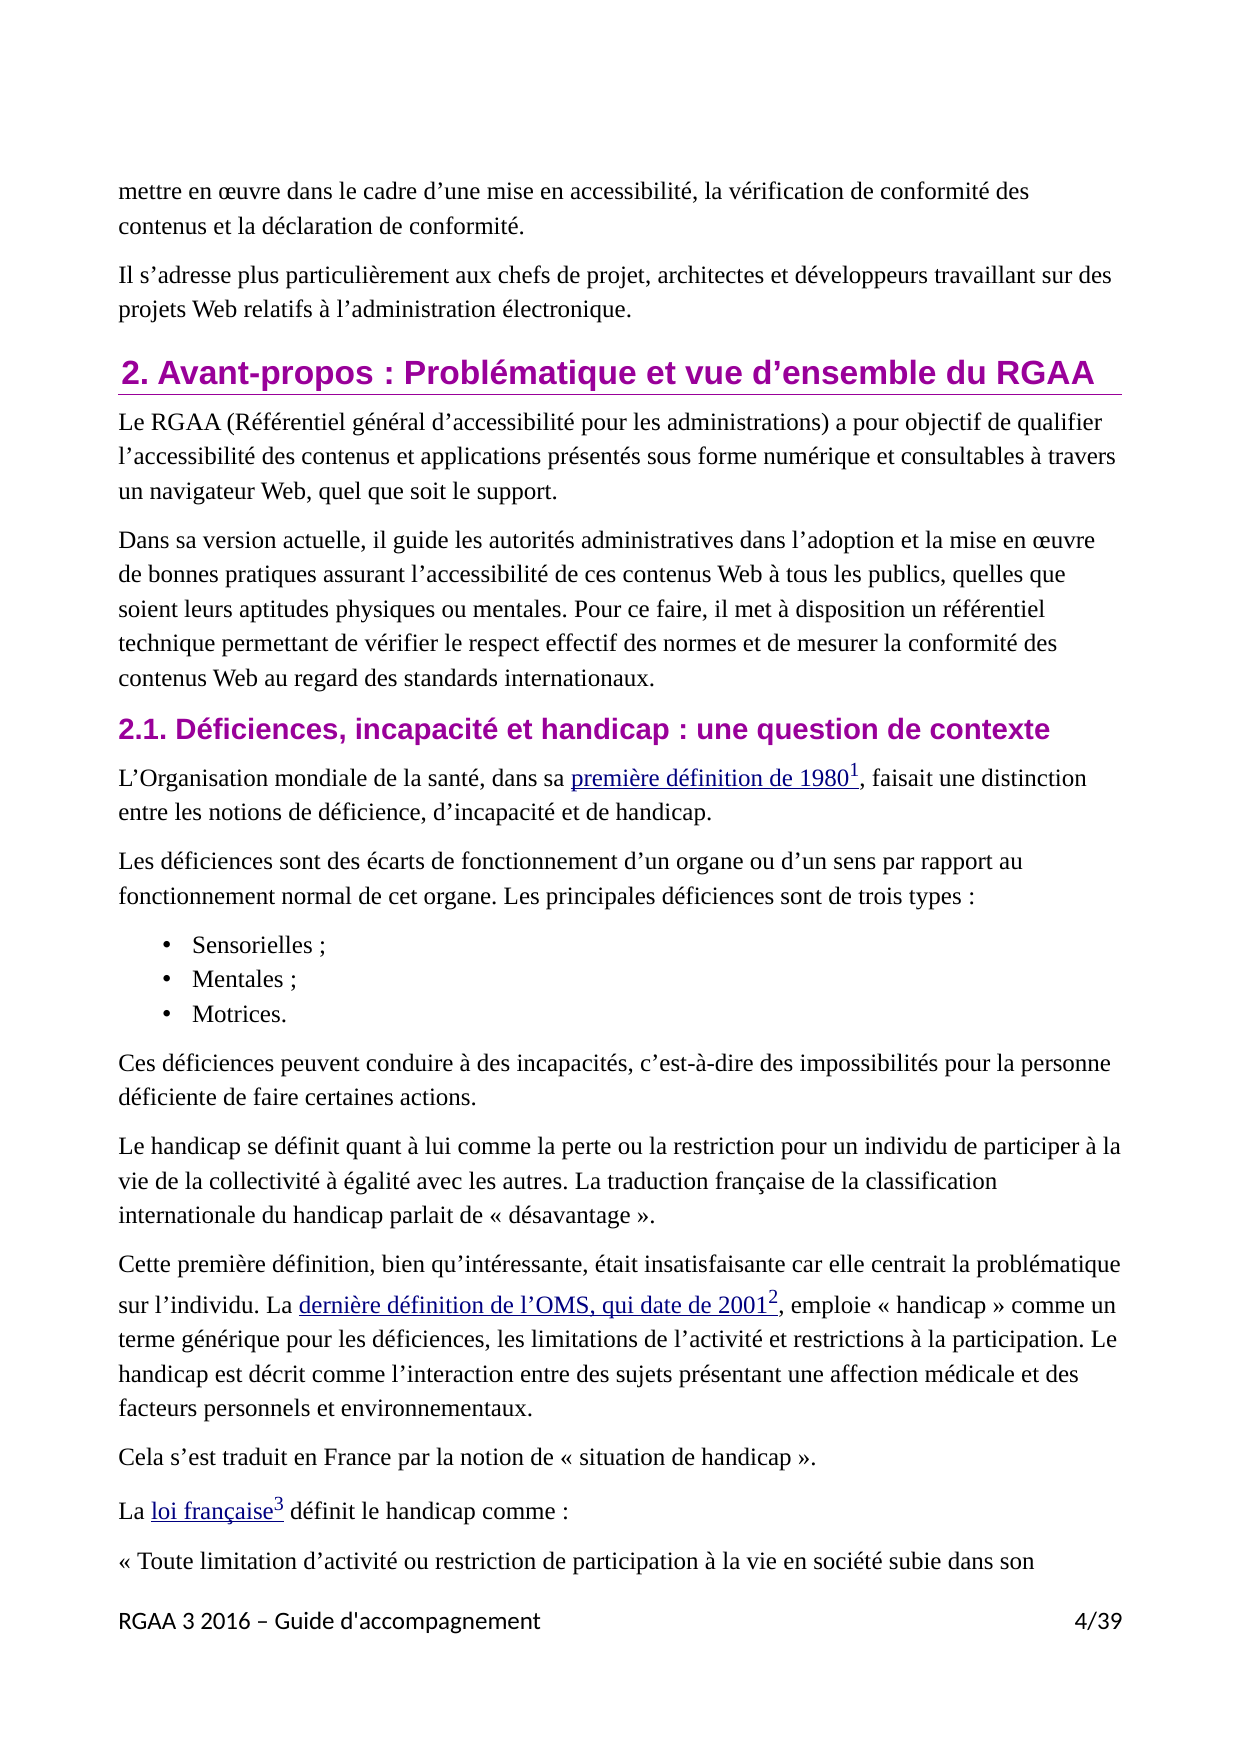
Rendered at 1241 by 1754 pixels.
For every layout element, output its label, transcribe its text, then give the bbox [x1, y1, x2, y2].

text Il s’adresse plus particulièrement aux chefs de projet, architectes et développeurs travaillant sur des projets Web relatifs à l’administration électronique. [118, 260, 1122, 323]
text Cette première définition, bien qu’intéressante, était insatisfaisante car elle centrait la problématique sur l’individu. La dernière définition de l’OMS, qui date de 20012, emploie « handicap » comme un terme générique pour les déficiences, les limitations de l’activité et restrictions à la participation. Le handicap est décrit comme l’interaction entre des sujets présentant une affection médicale et des facteurs personnels et environnementaux. [118, 1249, 1122, 1422]
text Le RGAA (Référentiel général d’accessibilité pour les administrations) a pour objectif de qualifier l’accessibilité des contenus et applications présentés sous forme numérique et consultables à travers un navigateur Web, quel que soit le support. [118, 407, 1122, 504]
text Cela s’est traduit en France par la notion de « situation de handicap ». [118, 1442, 1122, 1471]
text Ces déficiences peuvent conduire à des incapacités, c’est-à-dire des impossibilités pour la personne déficiente de faire certaines actions. [118, 1048, 1122, 1111]
text La loi française3 définit le handicap comme : [118, 1491, 1122, 1525]
text L’Organisation mondiale de la santé, dans sa première définition de 19801, faisait une distinction entre les notions de déficience, d’incapacité et de handicap. [118, 758, 1122, 826]
subtitle 2.1. Déficiences, incapacité et handicap : une question de contexte [118, 712, 1122, 746]
subtitle 2. Avant-propos : Problématique et vue d’ensemble du RGAA [118, 350, 1122, 394]
list Mentales ; [162, 964, 1122, 993]
list Sensorielles ; [162, 930, 1122, 959]
list Motrices. [162, 999, 1122, 1028]
text Les déficiences sont des écarts de fonctionnement d’un organe ou d’un sens par rapport au fonctionnement normal de cet organe. Les principales déficiences sont de trois types : [118, 846, 1122, 909]
text Dans sa version actuelle, il guide les autorités administratives dans l’adoption et la mise en œuvre de bonnes pratiques assurant l’accessibilité de ces contenus Web à tous les publics, quelles que soient leurs aptitudes physiques ou mentales. Pour ce faire, il met à disposition un référentiel technique permettant de vérifier le respect effectif des normes et de mesurer la conformité des contenus Web au regard des standards internationaux. [118, 525, 1122, 691]
text Le handicap se définit quant à lui comme la perte ou la restriction pour un individu de participer à la vie de la collectivité à égalité avec les autres. La traduction française de la classification internationale du handicap parlait de « désavantage ». [118, 1131, 1122, 1229]
text « Toute limitation d’activité ou restriction de participation à la vie en société subie dans son [118, 1546, 1122, 1575]
text mettre en œuvre dans le cadre d’une mise en accessibilité, la vérification de conformité des contenus et la déclaration de conformité. [118, 176, 1122, 239]
